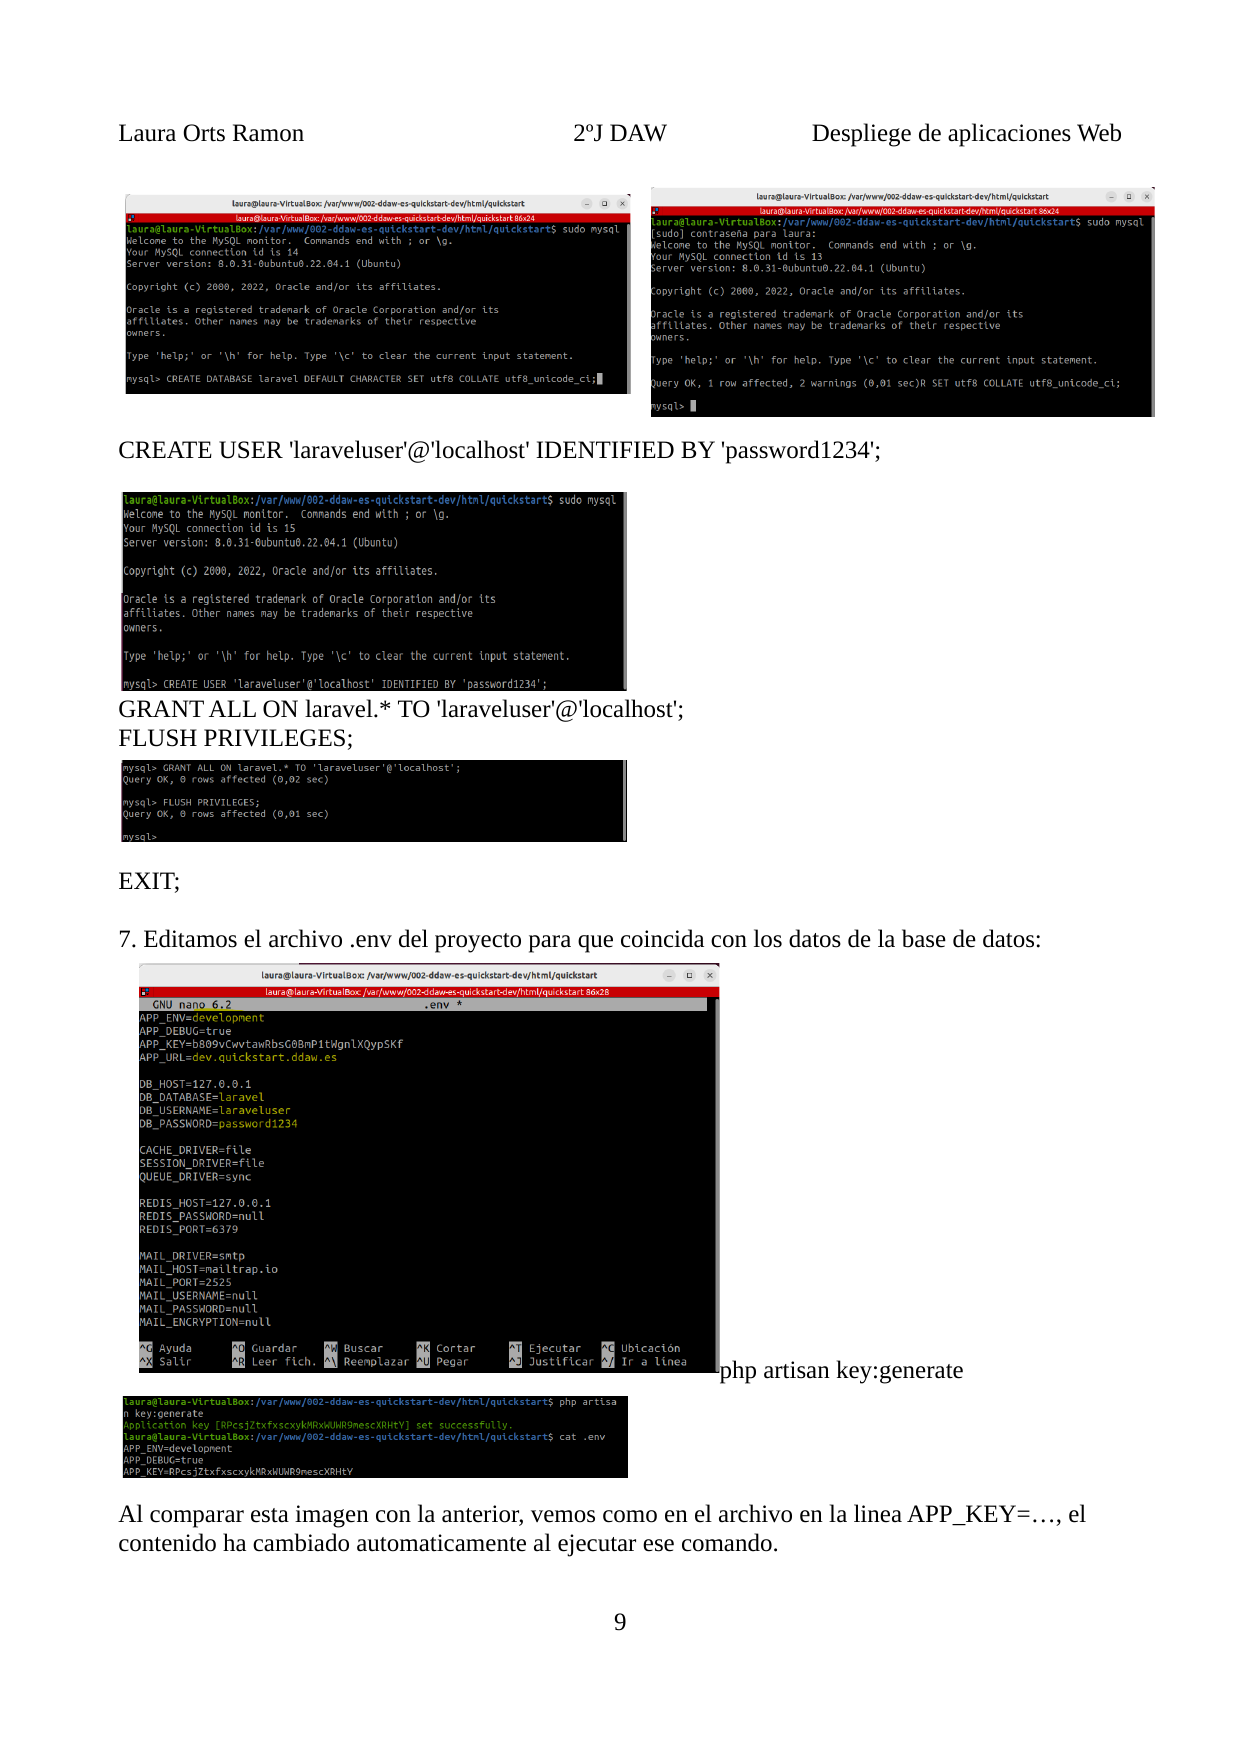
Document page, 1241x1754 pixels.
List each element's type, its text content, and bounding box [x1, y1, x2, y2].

picture [651, 187, 1155, 417]
text Al comparar esta imagen con la anterior, vemos como en el archivo en la linea APP_KEY=…, el contenido ha cambiado automaticamente al ejecutar ese comando. [118, 1499, 1122, 1556]
text GRANT ALL ON laravel.* TO 'laraveluser'@'localhost'; [118, 694, 1122, 723]
picture [121, 492, 627, 691]
text php artisan key:generate [118, 1355, 1122, 1384]
picture [121, 760, 627, 842]
text EXIT; [118, 866, 1122, 895]
picture [125, 194, 631, 394]
text CREATE USER 'laraveluser'@'localhost' IDENTIFIED BY 'password1234'; [118, 435, 1122, 464]
picture [139, 963, 720, 1373]
text FLUSH PRIVILEGES; [118, 723, 1122, 751]
text 7. Editamos el archivo .env del proyecto para que coincida con los datos de la base de datos: [118, 924, 1122, 953]
picture [122, 1396, 628, 1478]
